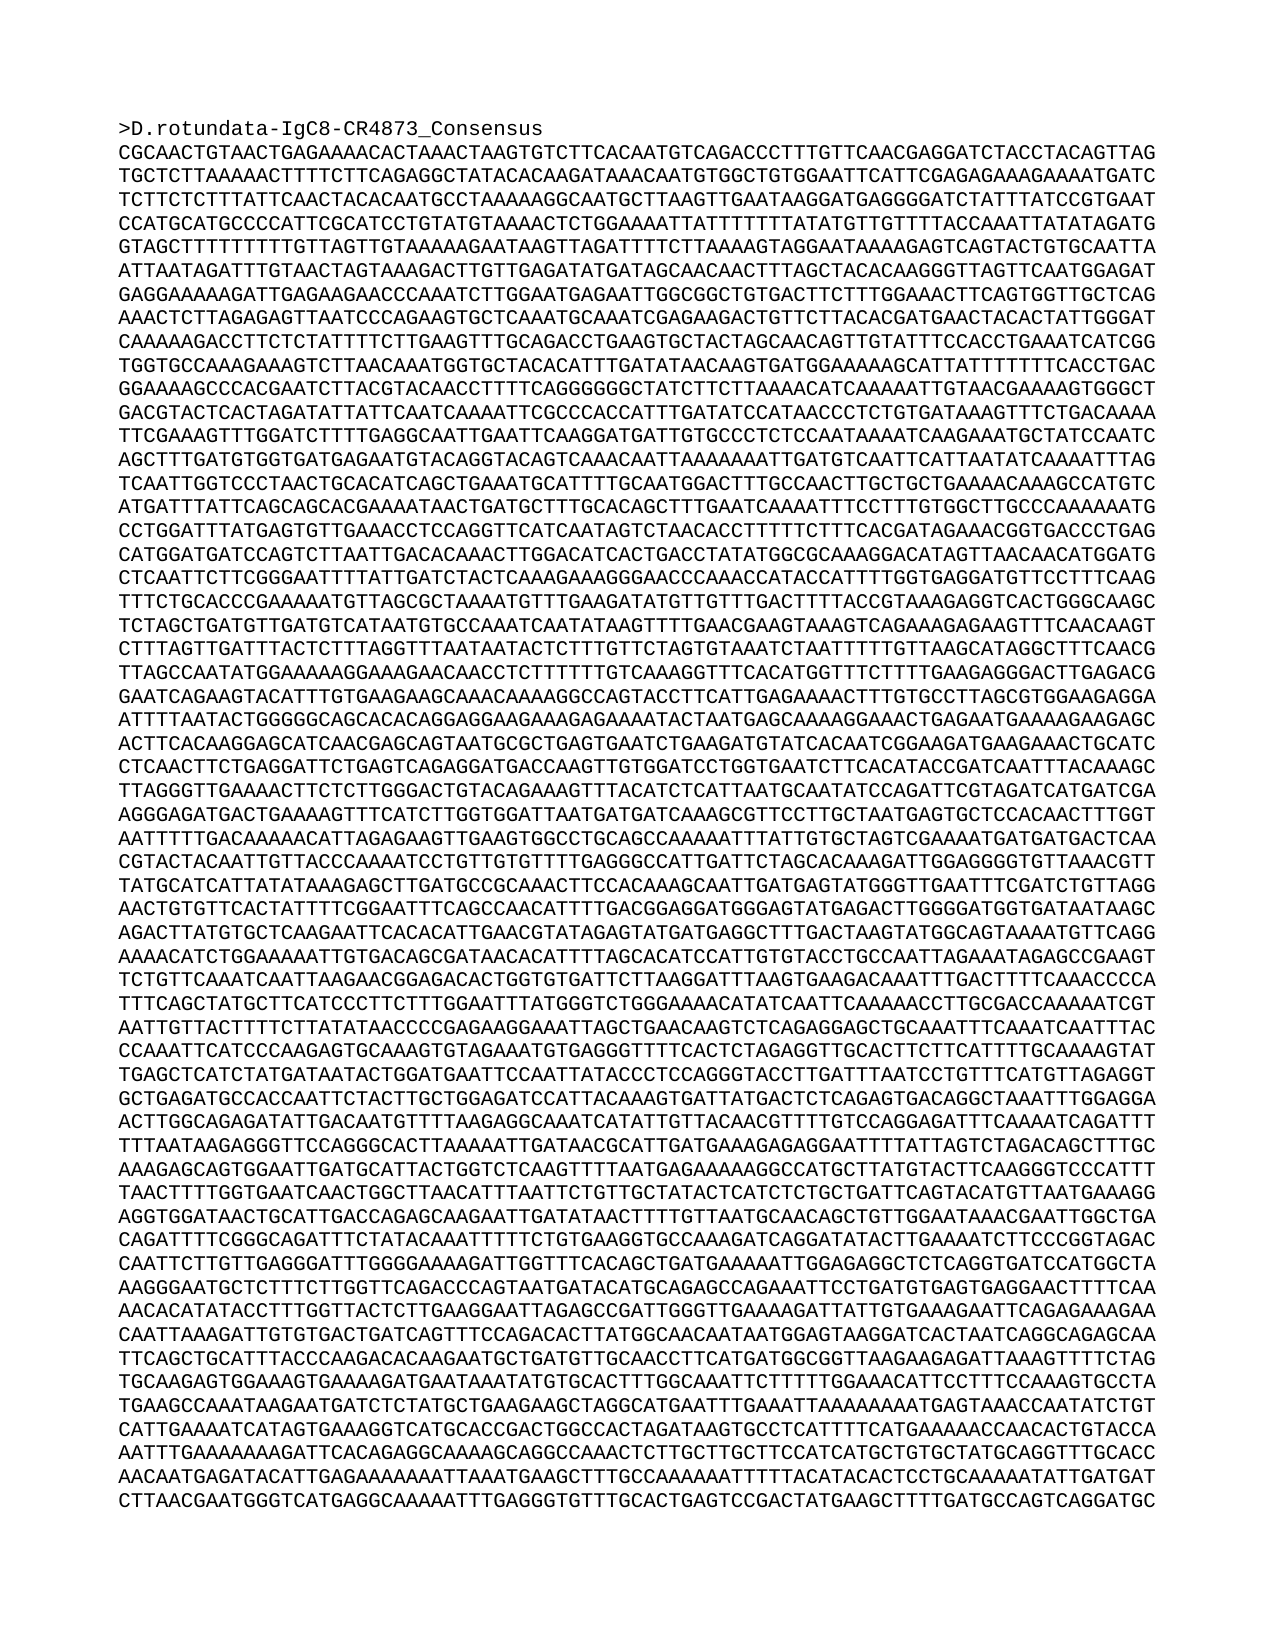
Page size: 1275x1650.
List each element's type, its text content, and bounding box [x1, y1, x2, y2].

text CGCAACTGTAACTGAGAAAACACTAAACTAAGTGTCTTCACAATGTCAGACCCTTTGTTCAACGAGGATCTACCTACAGTTAGTGCTCTTAAAAACTTTTCTTCAGAGGCTATACACAAGATAAACAATGTGGCTGTGGAATTCATTCGAGAGAAAGAAAATGATCTCTTCTCTTTATTCAACTACACAATGCCTAAAAAGGCAATGCTTAAGTTGAATAAGGATGAGGGGATCTATTTATCCGTGAATCCATGCATGCCCCATTCGCATCCTGTATGTAAAACTCTGGAAAATTATTTTTTTATATGTTGTTTTACCAAATTATATAGATGGTAGCTTTTTTTTTGTTAGTTGTAAAAAGAATAAGTTAGATTTTCTTAAAAGTAGGAATAAAAGAGTCAGTACTGTGCAATTAATTAATAGATTTGTAACTAGTAAAGACTTGTTGAGATATGATAGCAACAACTTTAGCTACACAAGGGTTAGTTCAATGGAGATGAGGAAAAAGATTGAGAAGAACCCAAATCTTGGAATGAGAATTGGCGGCTGTGACTTCTTTGGAAACTTCAGTGGTTGCTCAGAAACTCTTAGAGAGTTAATCCCAGAAGTGCTCAAATGCAAATCGAGAAGACTGTTCTTACACGATGAACTACACTATTGGGATCAAAAAGACCTTCTCTATTTTCTTGAAGTTTGCAGACCTGAAGTGCTACTAGCAACAGTTGTATTTCCACCTGAAATCATCGGTGGTGCCAAAGAAAGTCTTAACAAATGGTGCTACACATTTGATATAACAAGTGATGGAAAAAGCATTATTTTTTTCACCTGACGGAAAAGCCCACGAATCTTACGTACAACCTTTTCAGGGGGGCTATCTTCTTAAAACATCAAAAATTGTAACGAAAAGTGGGCTGACGTACTCACTAGATATTATTCAATCAAAATTCGCCCACCATTTGATATCCATAACCCTCTGTGATAAAGTTTCTGACAAAATTCGAAAGTTTGGATCTTTTGAGGCAATTGAATTCAAGGATGATTGTGCCCTCTCCAATAAAATCAAGAAATGCTATCCAATCAGCTTTGATGTGGTGATGAGAATGTACAGGTACAGTCAAACAATTAAAAAAATTGATGTCAATTCATTAATATCAAAATTTAGTCAATTGGTCCCTAACTGCACATCAGCTGAAATGCATTTTGCAATGGACTTTGCCAACTTGCTGCTGAAAACAAAGCCATGTCATGATTTATTCAGCAGCACGAAAATAACTGATGCTTTGCACAGCTTTGAATCAAAATTTCCTTTGTGGCTTGCCCAAAAAATGCCTGGATTTATGAGTGTTGAAACCTCCAGGTTCATCAATAGTCTAACACCTTTTTCTTTCACGATAGAAACGGTGACCCTGAGCATGGATGATCCAGTCTTAATTGACACAAACTTGGACATCACTGACCTATATGGCGCAAAGGACATAGTTAACAACATGGATGCTCAATTCTTCGGGAATTTTATTGATCTACTCAAAGAAAGGGAACCCAAACCATACCATTTTGGTGAGGATGTTCCTTTCAAGTTTCTGCACCCGAAAAATGTTAGCGCTAAAATGTTTGAAGATATGTTGTTTGACTTTTACCGTAAAGAGGTCACTGGGCAAGCTCTAGCTGATGTTGATGTCATAATGTGCCAAATCAATATAAGTTTTGAACGAAGTAAAGTCAGAAAGAGAAGTTTCAACAAGTCTTTAGTTGATTTACTCTTTAGGTTTAATAATACTCTTTGTTCTAGTGTAAATCTAATTTTTGTTAAGCATAGGCTTTCAACGTTAGCCAATATGGAAAAAGGAAAGAACAACCTCTTTTTTGTCAAAGGTTTCACATGGTTTCTTTTGAAGAGGGACTTGAGACGGAATCAGAAGTACATTTGTGAAGAAGCAAACAAAAGGCCAGTACCTTCATTGAGAAAACTTTGTGCCTTAGCGTGGAAGAGGAATTTTAATACTGGGGGCAGCACACAGGAGGAAGAAAGAGAAAATACTAATGAGCAAAAGGAAACTGAGAATGAAAAGAAGAGCACTTCACAAGGAGCATCAACGAGCAGTAATGCGCTGAGTGAATCTGAAGATGTATCACAATCGGAAGATGAAGAAACTGCATCCTCAACTTCTGAGGATTCTGAGTCAGAGGATGACCAAGTTGTGGATCCTGGTGAATCTTCACATACCGATCAATTTACAAAGCTTAGGGTTGAAAACTTCTCTTGGGACTGTACAGAAAGTTTACATCTCATTAATGCAATATCCAGATTCGTAGATCATGATCGAAGGGAGATGACTGAAAAGTTTCATCTTGGTGGATTAATGATGATCAAAGCGTTCCTTGCTAATGAGTGCTCCACAACTTTGGTAATTTTTGACAAAAACATTAGAGAAGTTGAAGTGGCCTGCAGCCAAAAATTTATTGTGCTAGTCGAAAATGATGATGACTCAACGTACTACAATTGTTACCCAAAATCCTGTTGTGTTTTGAGGGCCATTGATTCTAGCACAAAGATTGGAGGGGTGTTAAACGTTTATGCATCATTATATAAAGAGCTTGATGCCGCAAACTTCCACAAAGCAATTGATGAGTATGGGTTGAATTTCGATCTGTTAGGAACTGTGTTCACTATTTTCGGAATTTCAGCCAACATTTTGACGGAGGATGGGAGTATGAGACTTGGGGATGGTGATAATAAGCAGACTTATGTGCTCAAGAATTCACACATTGAACGTATAGAGTATGATGAGGCTTTGACTAAGTATGGCAGTAAAATGTTCAGGAAAACATCTGGAAAAATTGTGACAGCGATAACACATTTTAGCACATCCATTGTGTACCTGCCAATTAGAAATAGAGCCGAAGTTCTGTTCAAATCAATTAAGAACGGAGACACTGGTGTGATTCTTAAGGATTTAAGTGAAGACAAATTTGACTTTTCAAACCCCATTTCAGCTATGCTTCATCCCTTCTTTGGAATTTATGGGTCTGGGAAAACATATCAATTCAAAAACCTTGCGACCAAAAATCGTAATTGTTACTTTTCTTATATAACCCCGAGAAGGAAATTAGCTGAACAAGTCTCAGAGGAGCTGCAAATTTCAAATCAATTTACCCAAATTCATCCCAAGAGTGCAAAGTGTAGAAATGTGAGGGTTTTCACTCTAGAGGTTGCACTTCTTCATTTTGCAAAAGTATTGAGCTCATCTATGATAATACTGGATGAATTCCAATTATACCCTCCAGGGTACCTTGATTTAATCCTGTTTCATGTTAGAGGTGCTGAGATGCCACCAATTCTACTTGCTGGAGATCCATTACAAAGTGATTATGACTCTCAGAGTGACAGGCTAAATTTGGAGGAACTTGGCAGAGATATTGACAATGTTTTAAGAGGCAAATCATATTGTTACAACGTTTTGTCCAGGAGATTTCAAAATCAGATTTTTTAATAAGAGGGTTCCAGGGCACTTAAAAATTGATAACGCATTGATGAAAGAGAGGAATTTTATTAGTCTAGACAGCTTTGCAAAGAGCAGTGGAATTGATGCATTACTGGTCTCAAGTTTTAATGAGAAAAAGGCCATGCTTATGTACTTCAAGGGTCCCATTTTAACTTTTGGTGAATCAACTGGCTTAACATTTAATTCTGTTGCTATACTCATCTCTGCTGATTCAGTACATGTTAATGAAAGGAGGTGGATAACTGCATTGACCAGAGCAAGAATTGATATAACTTTTGTTAATGCAACAGCTGTTGGAATAAACGAATTGGCTGACAGATTTTCGGGCAGATTTCTATACAAATTTTTCTGTGAAGGTGCCAAAGATCAGGATATACTTGAAAATCTTCCCGGTAGACCAATTCTTGTTGAGGGATTTGGGGAAAAGATTGGTTTCACAGCTGATGAAAAATTGGAGAGGCTCTCAGGTGATCCATGGCTAAAGGGAATGCTCTTTCTTGGTTCAGACCCAGTAATGATACATGCAGAGCCAGAAATTCCTGATGTGAGTGAGGAACTTTTCAAAACACATATACCTTTGGTTACTCTTGAAGGAATTAGAGCCGATTGGGTTGAAAAGATTATTGTGAAAGAATTCAGAGAAAGAACAATTAAAGATTGTGTGACTGATCAGTTTCCAGACACTTATGGCAACAATAATGGAGTAAGGATCACTAATCAGGCAGAGCAATTCAGCTGCATTTACCCAAGACACAAGAATGCTGATGTTGCAACCTTCATGATGGCGGTTAAGAAGAGATTAAAGTTTTCTAGTGCAAGAGTGGAAAGTGAAAAGATGAATAAATATGTGCACTTTGGCAAATTCTTTTTGGAAACATTCCTTTCCAAAGTGCCTATGAAGCCAAATAAGAATGATCTCTATGCTGAAGAAGCTAGGCATGAATTTGAAATTAAAAAAAATGAGTAAACCAATATCTGTCATTGAAAATCATAGTGAAAGGTCATGCACCGACTGGCCACTAGATAAGTGCCTCATTTTCATGAAAAACCAACACTGTACCAAATTTGAAAAAAAGATTCACAGAGGCAAAAGCAGGCCAAACTCTTGCTTGCTTCCATCATGCTGTGCTATGCAGGTTTGCACCAACAATGAGATACATTGAGAAAAAAATTAAATGAAGCTTTGCCAAAAAATTTTTACATACACTCCTGCAAAAATATTGATGATCTTAACGAATGGGTCATGAGGCAAAAATTTGAGGGTGTTTGCACTGAGTCCGACTATGAAGCTTTTGATGCCAGTCAGGATGC [118, 142, 1157, 1513]
text >D.rotundata-IgC8-CR4873_Consensus [118, 118, 1157, 142]
